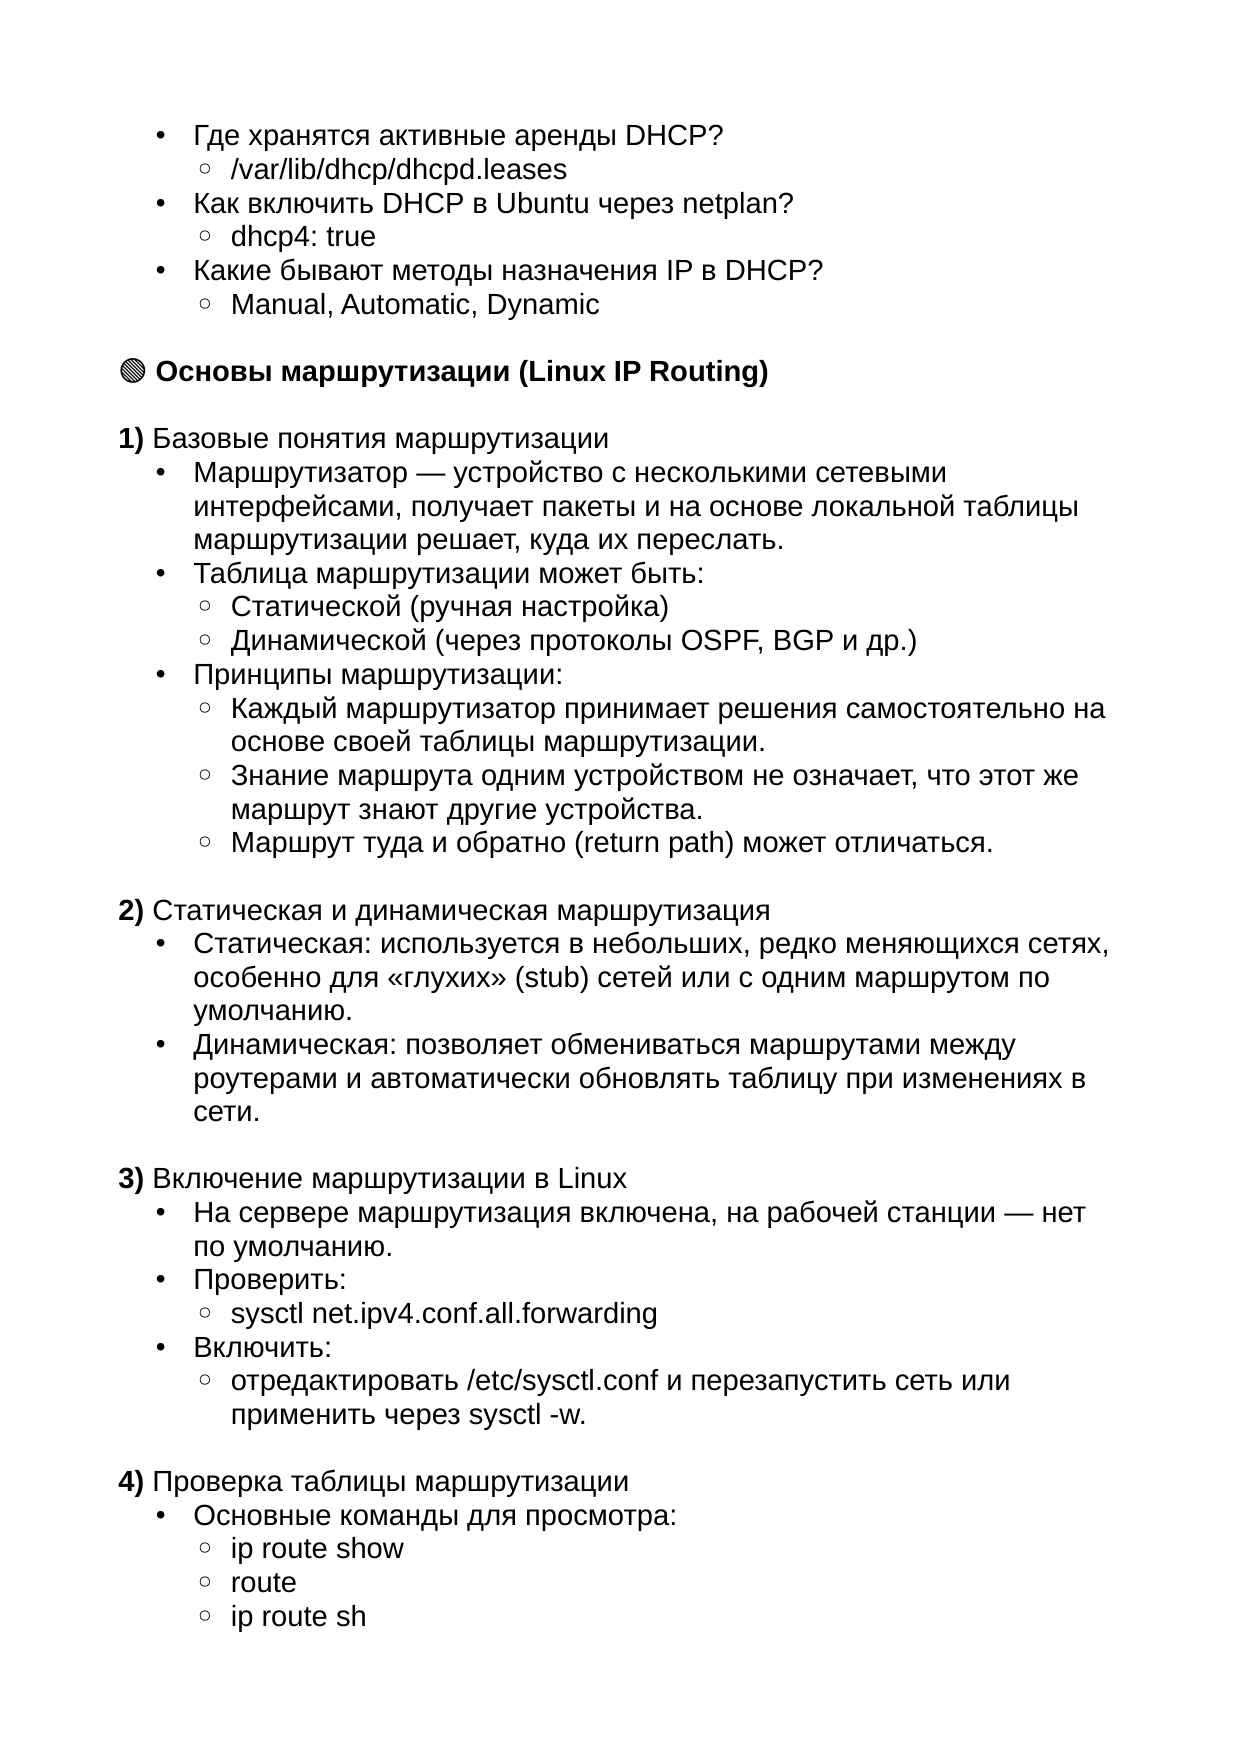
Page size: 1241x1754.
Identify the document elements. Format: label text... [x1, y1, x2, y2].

text 🟢 Основы маршрутизации (Linux IP Routing) [118, 354, 1122, 388]
list ip route show [193, 1531, 1122, 1565]
list Динамическая: позволяет обмениваться маршрутами между роутерами и автоматически обновлять таблицу при изменениях в сети. [156, 1027, 1122, 1128]
text 2) Статическая и динамическая маршрутизация [118, 892, 1122, 926]
list Динамической (через протоколы OSPF, BGP и др.) [193, 623, 1122, 657]
list Статическая: используется в небольших, редко меняющихся сетях, особенно для «глухих» (stub) сетей или с одним маршрутом по умолчанию. [156, 926, 1122, 1027]
list /var/lib/dhcp/dhcpd.leases [193, 152, 1122, 186]
list Основные команды для просмотра: [156, 1498, 1122, 1531]
list Включить: [156, 1329, 1122, 1363]
list Маршрут туда и обратно (return path) может отличаться. [193, 825, 1122, 859]
list Таблица маршрутизации может быть: [156, 556, 1122, 589]
list Где хранятся активные аренды DHCP? [156, 118, 1122, 152]
text 4) Проверка таблицы маршрутизации [118, 1464, 1122, 1498]
list dhcp4: true [193, 219, 1122, 253]
list Проверить: [156, 1262, 1122, 1296]
list Маршрутизатор — устройство с несколькими сетевыми интерфейсами, получает пакеты и на основе локальной таблицы маршрутизации решает, куда их переслать. [156, 455, 1122, 556]
list route [193, 1565, 1122, 1599]
list sysctl net.ipv4.conf.all.forwarding [193, 1296, 1122, 1329]
list Как включить DHCP в Ubuntu через netplan? [156, 186, 1122, 219]
text 1) Базовые понятия маршрутизации [118, 421, 1122, 455]
list На сервере маршрутизация включена, на рабочей станции — нет по умолчанию. [156, 1195, 1122, 1262]
list ip route sh [193, 1599, 1122, 1633]
list Принципы маршрутизации: [156, 657, 1122, 691]
list Знание маршрута одним устройством не означает, что этот же маршрут знают другие устройства. [193, 758, 1122, 825]
list отредактировать /etc/sysctl.conf и перезапустить сеть или применить через sysctl -w. [193, 1363, 1122, 1431]
list Каждый маршрутизатор принимает решения самостоятельно на основе своей таблицы маршрутизации. [193, 691, 1122, 758]
list Статической (ручная настройка) [193, 589, 1122, 623]
list Manual, Automatic, Dynamic [193, 287, 1122, 321]
list Какие бывают методы назначения IP в DHCP? [156, 253, 1122, 287]
text 3) Включение маршрутизации в Linux [118, 1161, 1122, 1195]
